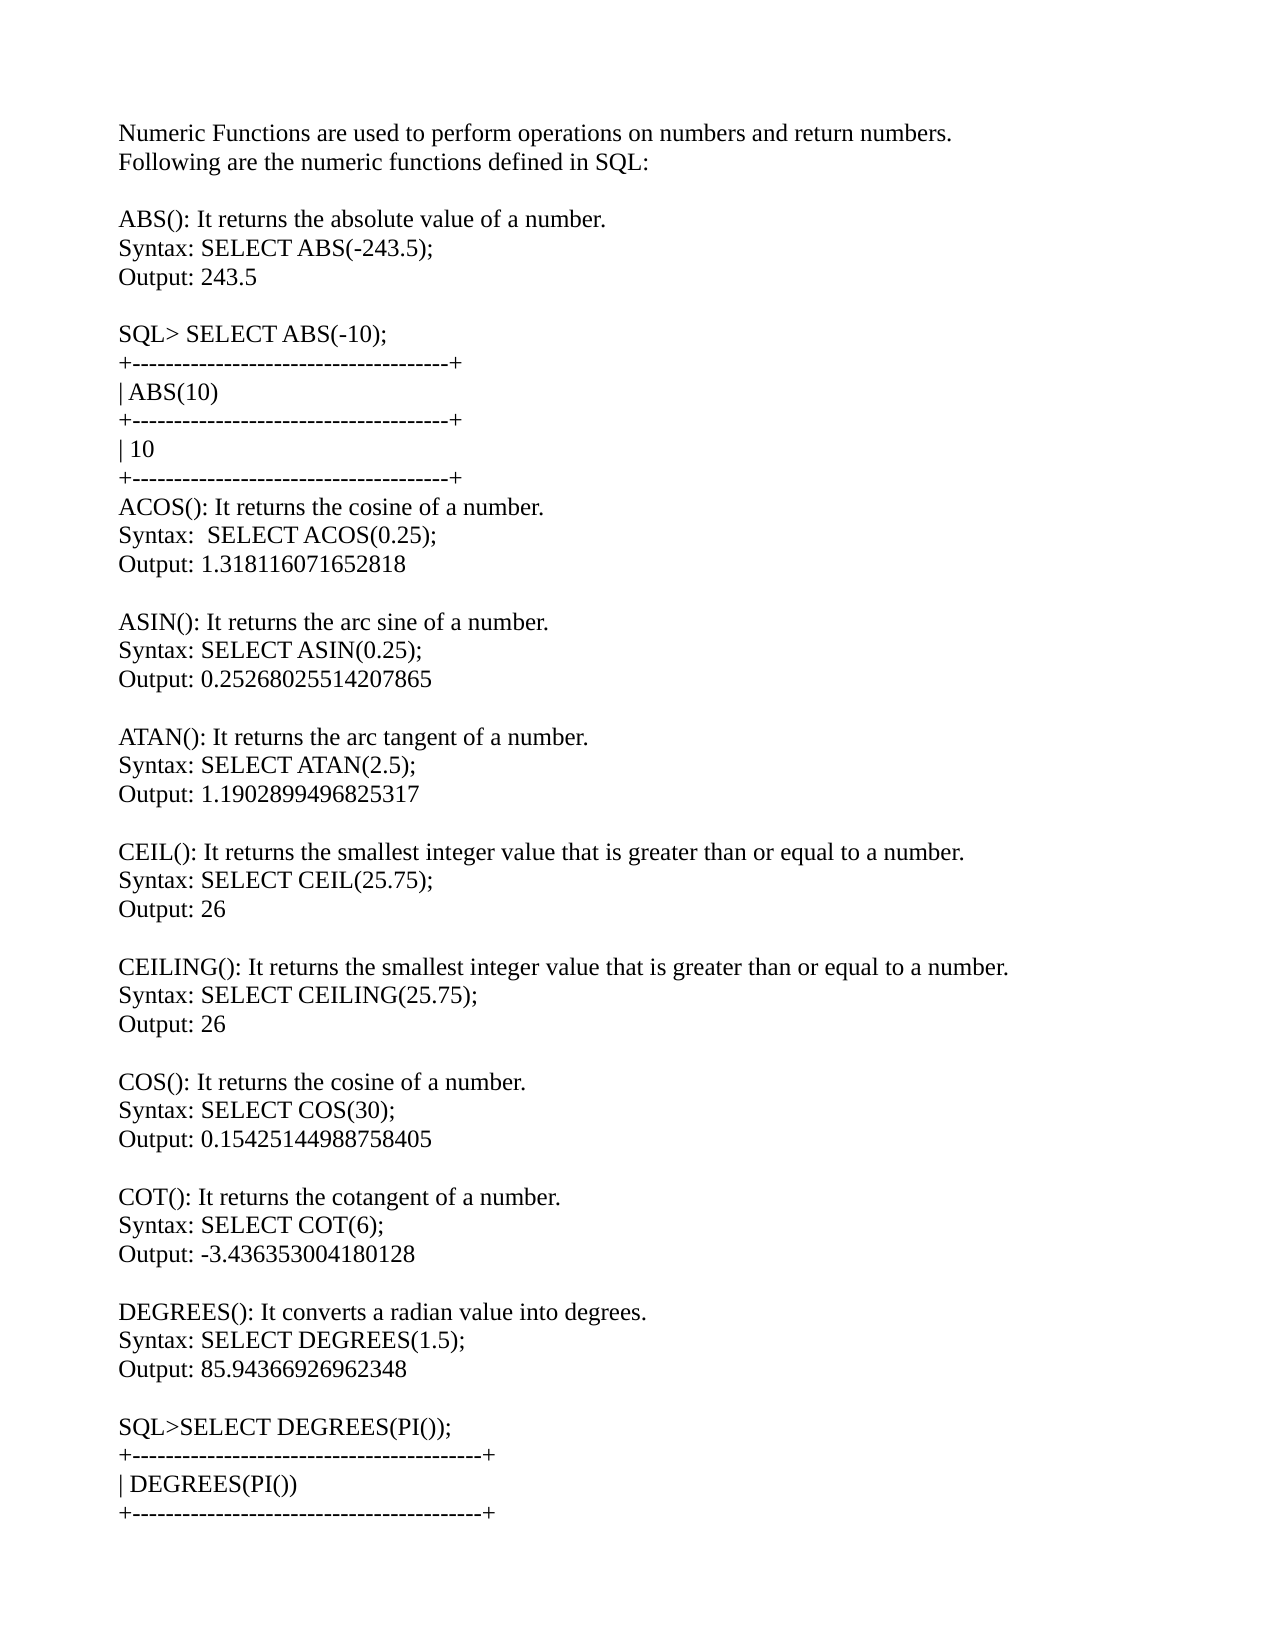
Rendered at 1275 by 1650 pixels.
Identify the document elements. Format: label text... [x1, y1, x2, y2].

text +--------------------------------------+ [118, 463, 1157, 492]
text ATAN(): It returns the arc tangent of a number. [118, 722, 1157, 751]
text Syntax: SELECT ATAN(2.5); [118, 751, 1157, 779]
text Syntax: SELECT COS(30); [118, 1096, 1157, 1124]
text Output: 26 [118, 894, 1157, 923]
text Following are the numeric functions defined in SQL: [118, 147, 1157, 176]
text Syntax: SELECT CEILING(25.75); [118, 981, 1157, 1009]
text +--------------------------------------+ [118, 348, 1157, 377]
text DEGREES(): It converts a radian value into degrees. [118, 1297, 1157, 1326]
text Output: 0.25268025514207865 [118, 664, 1157, 693]
text COS(): It returns the cosine of a number. [118, 1067, 1157, 1096]
text +------------------------------------------+ [118, 1498, 1157, 1527]
text Syntax: SELECT ABS(-243.5); [118, 233, 1157, 262]
text ASIN(): It returns the arc sine of a number. [118, 607, 1157, 636]
text +--------------------------------------+ [118, 406, 1157, 434]
text Output: 1.1902899496825317 [118, 779, 1157, 808]
text | DEGREES(PI()) [118, 1469, 1157, 1498]
text Syntax: SELECT DEGREES(1.5); [118, 1326, 1157, 1354]
text CEILING(): It returns the smallest integer value that is greater than or equal to a number. [118, 952, 1157, 981]
text SQL> SELECT ABS(-10); [118, 319, 1157, 348]
text +------------------------------------------+ [118, 1441, 1157, 1469]
text Numeric Functions are used to perform operations on numbers and return numbers. [118, 118, 1157, 147]
text Output: 1.318116071652818 [118, 549, 1157, 578]
text | 10 [118, 434, 1157, 463]
text Output: 26 [118, 1009, 1157, 1038]
text Syntax: SELECT COT(6); [118, 1211, 1157, 1239]
text SQL>SELECT DEGREES(PI()); [118, 1412, 1157, 1441]
text CEIL(): It returns the smallest integer value that is greater than or equal to a number. [118, 837, 1157, 866]
text Output: 85.94366926962348 [118, 1354, 1157, 1383]
text | ABS(10) [118, 377, 1157, 406]
text Output: 243.5 [118, 262, 1157, 291]
text Syntax: SELECT CEIL(25.75); [118, 866, 1157, 894]
text COT(): It returns the cotangent of a number. [118, 1182, 1157, 1211]
text ACOS(): It returns the cosine of a number. [118, 492, 1157, 521]
text Output: -3.436353004180128 [118, 1239, 1157, 1268]
text Output: 0.15425144988758405 [118, 1124, 1157, 1153]
text Syntax: SELECT ACOS(0.25); [118, 521, 1157, 549]
text ABS(): It returns the absolute value of a number. [118, 204, 1157, 233]
text Syntax: SELECT ASIN(0.25); [118, 636, 1157, 664]
